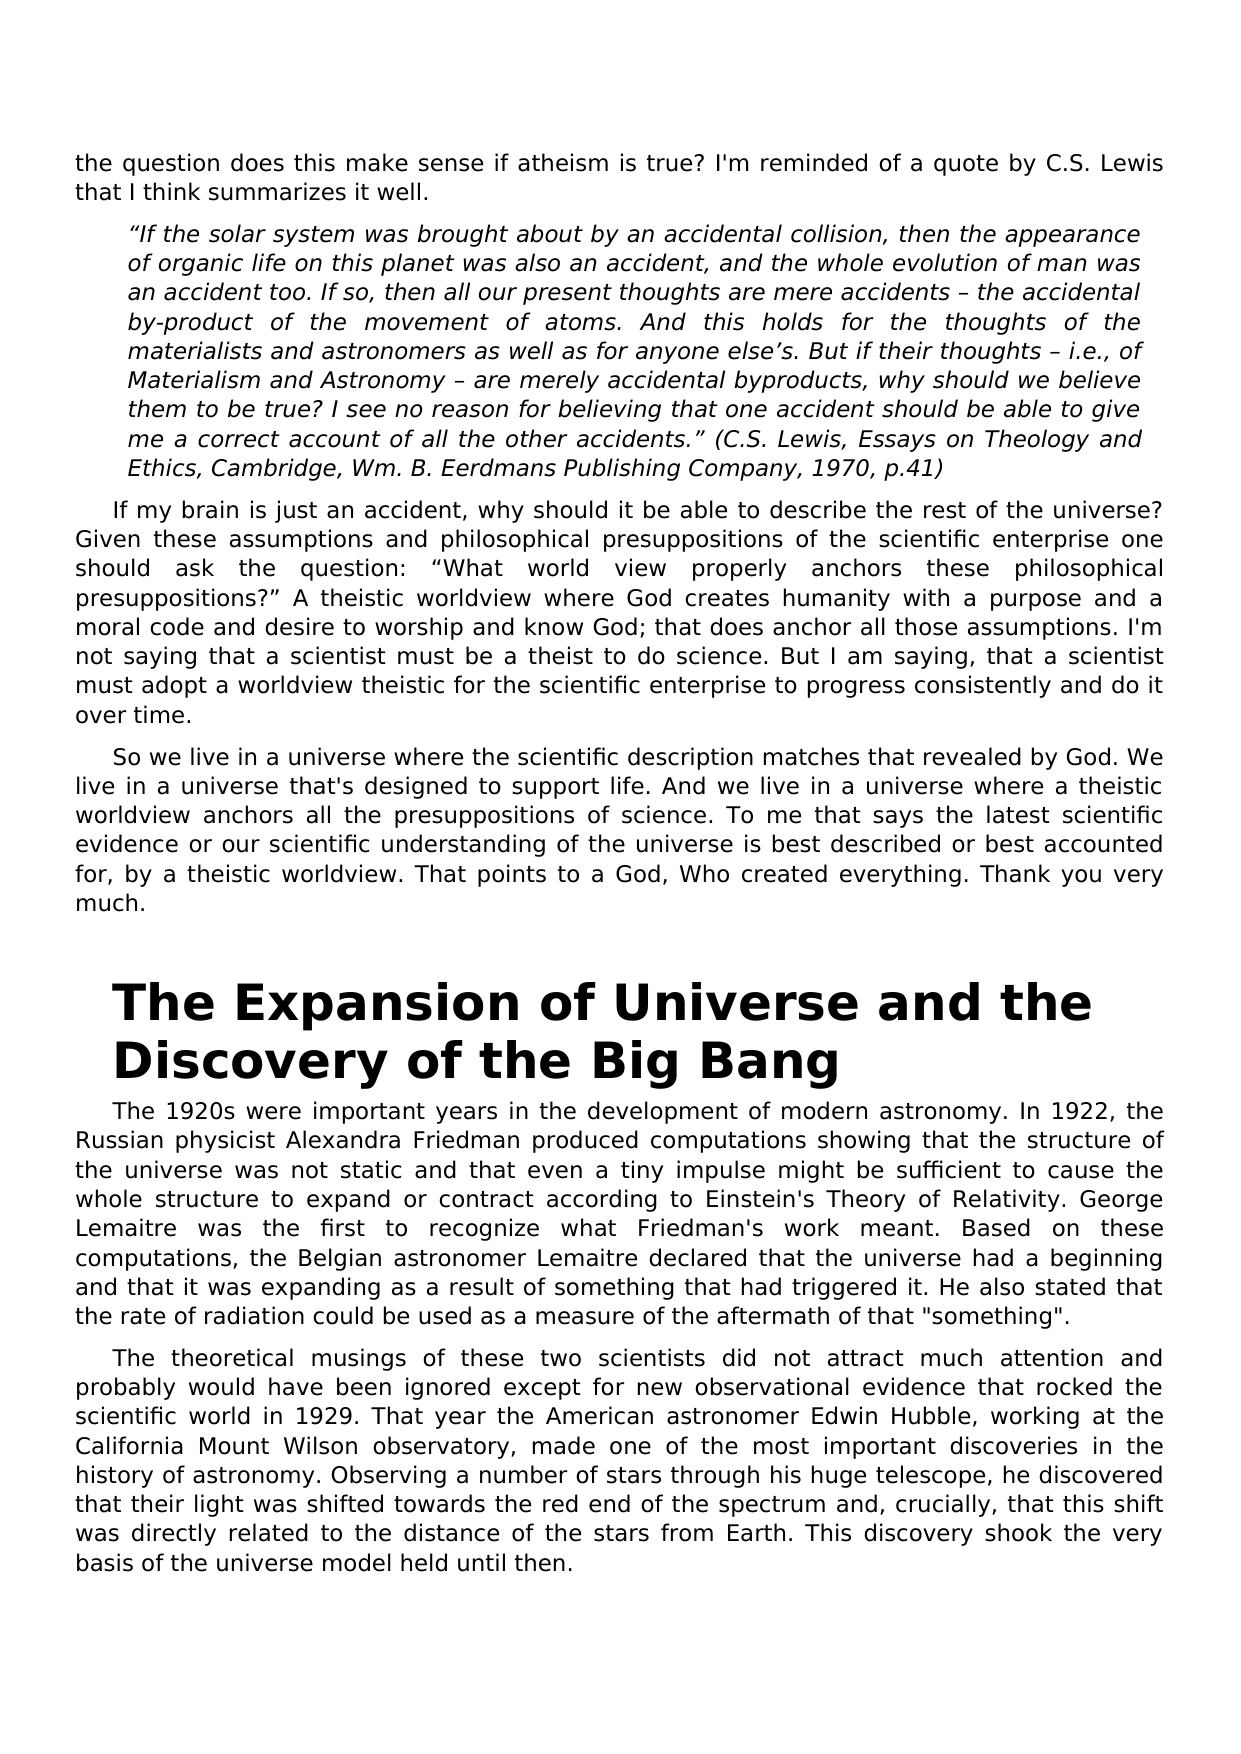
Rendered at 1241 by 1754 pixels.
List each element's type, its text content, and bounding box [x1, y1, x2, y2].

text “If the solar system was brought about by an accidental collision, then the appearance of organic life on this planet was also an accident, and the whole evolution of man was an accident too. If so, then all our present thoughts are mere accidents – the accidental by-product of the movement of atoms. And this holds for the thoughts of the materialists and astronomers as well as for anyone else’s. But if their thoughts – i.e., of Materialism and Astronomy – are merely accidental byproducts, why should we believe them to be true? I see no reason for believing that one accident should be able to give me a correct account of all the other accidents.” (C.S. Lewis, Essays on Theology and Ethics, Cambridge, Wm. B. Eerdmans Publishing Company, 1970, p.41) [127, 221, 1143, 482]
text the question does this make sense if atheism is true? I'm reminded of a quote by C.S. Lewis that I think summarizes it well. [75, 150, 1165, 206]
text If my brain is just an accident, why should it be able to describe the rest of the universe? Given these assumptions and philosophical presuppositions of the scientific enterprise one should ask the question: “What world view properly anchors these philosophical presuppositions?” A theistic worldview where God creates humanity with a purpose and a moral code and desire to worship and know God; that does anchor all those assumptions. I'm not saying that a scientist must be a theist to do science. But I am saying, that a scientist must adopt a worldview theistic for the scientific enterprise to progress consistently and do it over time. [75, 497, 1165, 728]
text The 1920s were important years in the development of modern astronomy. In 1922, the Russian physicist Alexandra Friedman produced computations showing that the structure of the universe was not static and that even a tiny impulse might be sufficient to cause the whole structure to expand or contract according to Einstein's Theory of Relativity. George Lemaitre was the first to recognize what Friedman's work meant. Based on these computations, the Belgian astronomer Lemaitre declared that the universe had a beginning and that it was expanding as a result of something that had triggered it. He also stated that the rate of radiation could be used as a measure of the aftermath of that "something". [75, 1098, 1165, 1330]
text The theoretical musings of these two scientists did not attract much attention and probably would have been ignored except for new observational evidence that rocked the scientific world in 1929. That year the American astronomer Edwin Hubble, working at the California Mount Wilson observatory, made one of the most important discoveries in the history of astronomy. Observing a number of stars through his huge telescope, he discovered that their light was shifted towards the red end of the spectrum and, crucially, that this shift was directly related to the distance of the stars from Earth. This discovery shook the very basis of the universe model held until then. [75, 1345, 1165, 1577]
text So we live in a universe where the scientific description matches that revealed by God. We live in a universe that's designed to support life. And we live in a universe where a theistic worldview anchors all the presuppositions of science. To me that says the latest scientific evidence or our scientific understanding of the universe is best described or best accounted for, by a theistic worldview. That points to a God, Who created everything. Thank you very much. [75, 744, 1165, 917]
subtitle The Expansion of Universe and the Discovery of the Big Bang [112, 973, 1165, 1090]
